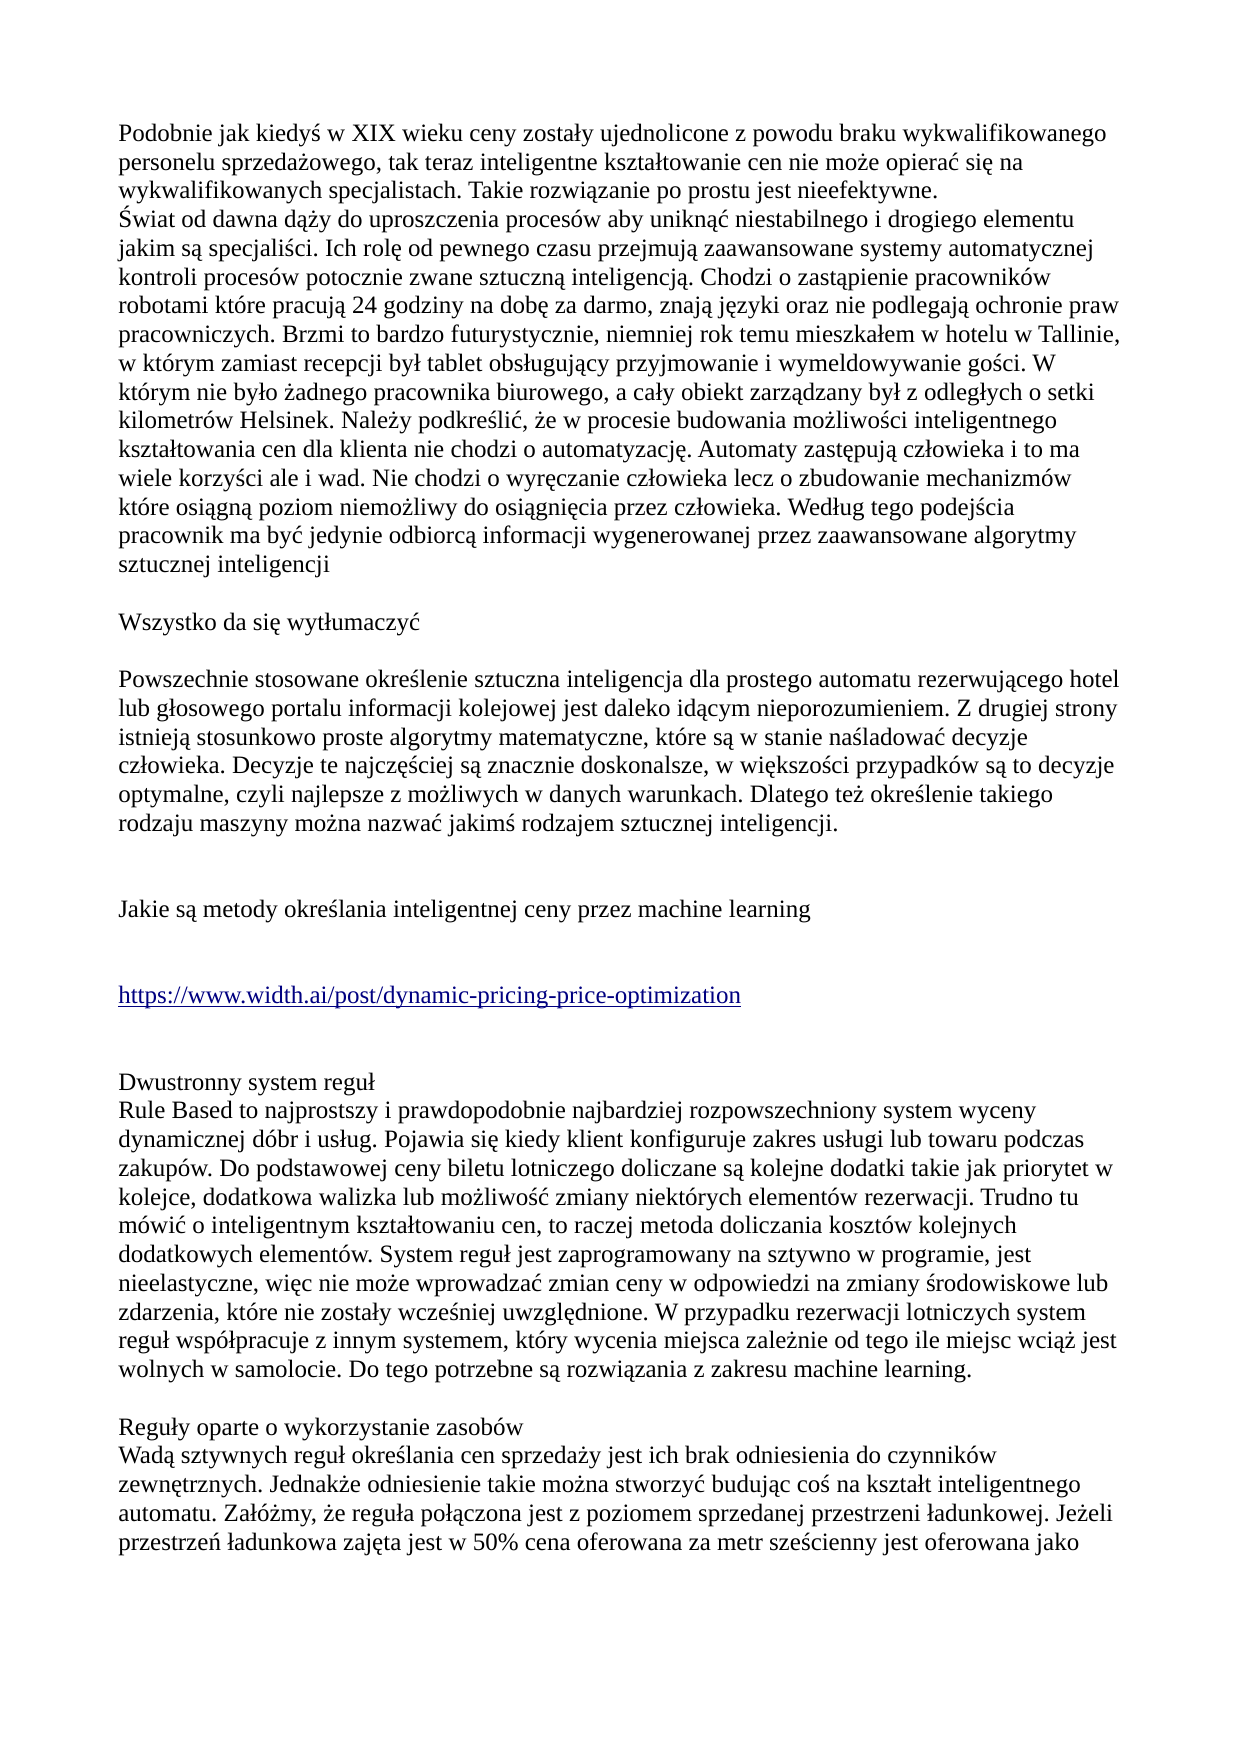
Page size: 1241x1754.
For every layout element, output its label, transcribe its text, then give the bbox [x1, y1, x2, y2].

text Podobnie jak kiedyś w XIX wieku ceny zostały ujednolicone z powodu braku wykwalifikowanego personelu sprzedażowego, tak teraz inteligentne kształtowanie cen nie może opierać się na wykwalifikowanych specjalistach. Takie rozwiązanie po prostu jest nieefektywne. [118, 118, 1122, 204]
text Reguły oparte o wykorzystanie zasobów [118, 1412, 1122, 1441]
text Rule Based to najprostszy i prawdopodobnie najbardziej rozpowszechniony system wyceny dynamicznej dóbr i usług. Pojawia się kiedy klient konfiguruje zakres usługi lub towaru podczas zakupów. Do podstawowej ceny biletu lotniczego doliczane są kolejne dodatki takie jak priorytet w kolejce, dodatkowa walizka lub możliwość zmiany niektórych elementów rezerwacji. Trudno tu mówić o inteligentnym kształtowaniu cen, to raczej metoda doliczania kosztów kolejnych dodatkowych elementów. System reguł jest zaprogramowany na sztywno w programie, jest nieelastyczne, więc nie może wprowadzać zmian ceny w odpowiedzi na zmiany środowiskowe lub zdarzenia, które nie zostały wcześniej uwzględnione. W przypadku rezerwacji lotniczych system reguł współpracuje z innym systemem, który wycenia miejsca zależnie od tego ile miejsc wciąż jest wolnych w samolocie. Do tego potrzebne są rozwiązania z zakresu machine learning. [118, 1096, 1122, 1383]
text Powszechnie stosowane określenie sztuczna inteligencja dla prostego automatu rezerwującego hotel lub głosowego portalu informacji kolejowej jest daleko idącym nieporozumieniem. Z drugiej strony istnieją stosunkowo proste algorytmy matematyczne, które są w stanie naśladować decyzje człowieka. Decyzje te najczęściej są znacznie doskonalsze, w większości przypadków są to decyzje optymalne, czyli najlepsze z możliwych w danych warunkach. Dlatego też określenie takiego rodzaju maszyny można nazwać jakimś rodzajem sztucznej inteligencji. [118, 664, 1122, 837]
text Dwustronny system reguł [118, 1067, 1122, 1096]
text https://www.width.ai/post/dynamic-pricing-price-optimization [118, 981, 1122, 1009]
text Wszystko da się wytłumaczyć [118, 607, 1122, 636]
text Jakie są metody określania inteligentnej ceny przez machine learning [118, 894, 1122, 923]
text Wadą sztywnych reguł określania cen sprzedaży jest ich brak odniesienia do czynników zewnętrznych. Jednakże odniesienie takie można stworzyć budując coś na kształt inteligentnego automatu. Załóżmy, że reguła połączona jest z poziomem sprzedanej przestrzeni ładunkowej. Jeżeli przestrzeń ładunkowa zajęta jest w 50% cena oferowana za metr sześcienny jest oferowana jako [118, 1441, 1122, 1556]
text Świat od dawna dąży do uproszczenia procesów aby uniknąć niestabilnego i drogiego elementu jakim są specjaliści. Ich rolę od pewnego czasu przejmują zaawansowane systemy automatycznej kontroli procesów potocznie zwane sztuczną inteligencją. Chodzi o zastąpienie pracowników robotami które pracują 24 godziny na dobę za darmo, znają języki oraz nie podlegają ochronie praw pracowniczych. Brzmi to bardzo futurystycznie, niemniej rok temu mieszkałem w hotelu w Tallinie, w którym zamiast recepcji był tablet obsługujący przyjmowanie i wymeldowywanie gości. W którym nie było żadnego pracownika biurowego, a cały obiekt zarządzany był z odległych o setki kilometrów Helsinek. Należy podkreślić, że w procesie budowania możliwości inteligentnego kształtowania cen dla klienta nie chodzi o automatyzację. Automaty zastępują człowieka i to ma wiele korzyści ale i wad. Nie chodzi o wyręczanie człowieka lecz o zbudowanie mechanizmów które osiągną poziom niemożliwy do osiągnięcia przez człowieka. Według tego podejścia pracownik ma być jedynie odbiorcą informacji wygenerowanej przez zaawansowane algorytmy sztucznej inteligencji [118, 204, 1122, 578]
